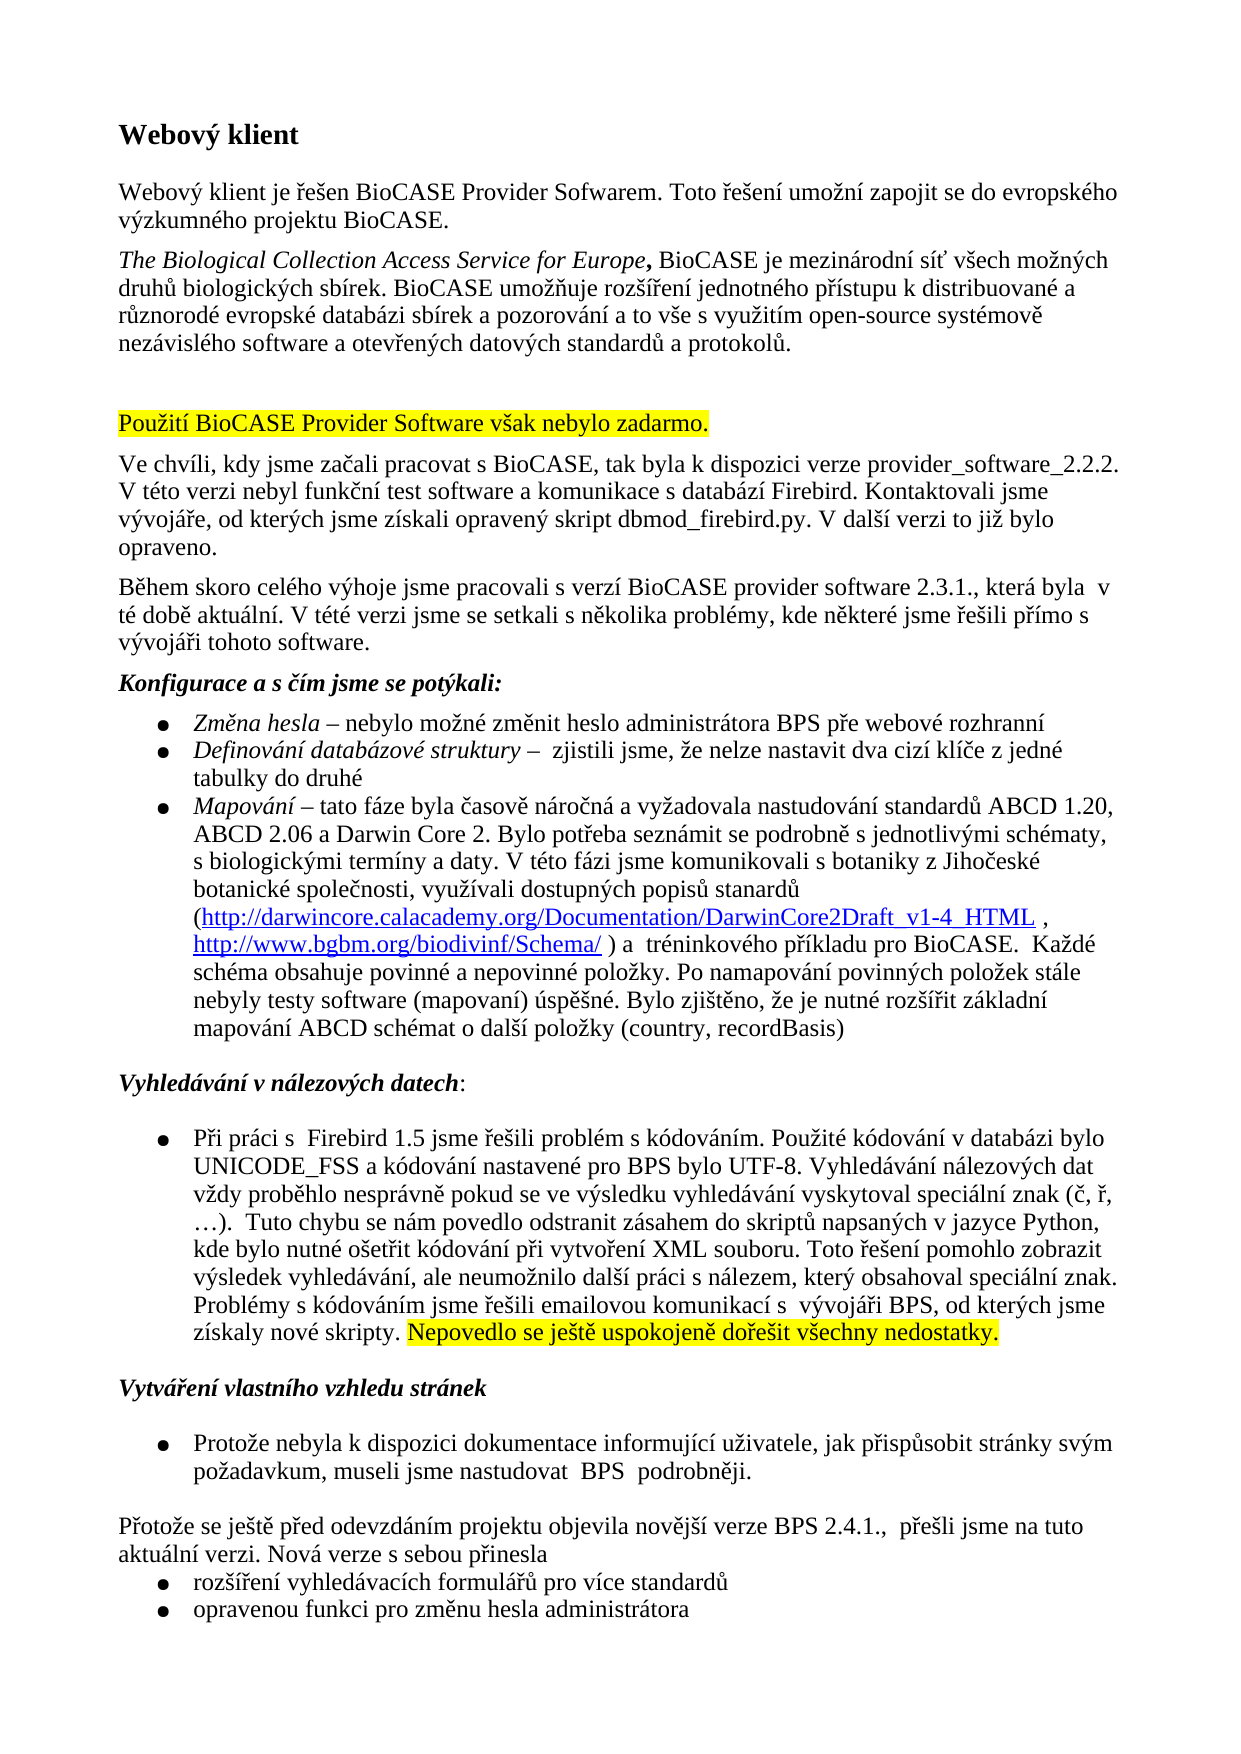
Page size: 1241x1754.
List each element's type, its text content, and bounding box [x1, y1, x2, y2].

list opravenou funkci pro změnu hesla administrátora [156, 1596, 1122, 1623]
list Při práci s Firebird 1.5 jsme řešili problém s kódováním. Použité kódování v databázi bylo UNICODE_FSS a kódování nastavené pro BPS bylo UTF-8. Vyhledávání nálezových dat vždy proběhlo nesprávně pokud se ve výsledku vyhledávání vyskytoval speciální znak (č, ř, …). Tuto chybu se nám povedlo odstranit zásahem do skriptů napsaných v jazyce Python, kde bylo nutné ošetřit kódování při vytvoření XML souboru. Toto řešení pomohlo zobrazit výsledek vyhledávání, ale neumožnilo další práci s nálezem, který obsahoval speciální znak. Problémy s kódováním jsme řešili emailovou komunikací s vývojáři BPS, od kterých jsme získaly nové skripty. Nepovedlo se ještě uspokojeně dořešit všechny nedostatky. [156, 1124, 1122, 1346]
list rozšíření vyhledávacích formulářů pro více standardů [156, 1568, 1122, 1596]
text Webový klient je řešen BioCASE Provider Sofwarem. Toto řešení umožní zapojit se do evropského výzkumného projektu BioCASE. [118, 178, 1122, 233]
text Během skoro celého výhoje jsme pracovali s verzí BioCASE provider software 2.3.1., která byla v té době aktuální. V tété verzi jsme se setkali s několika problémy, kde některé jsme řešili přímo s vývojáři tohoto software. [118, 573, 1122, 656]
text The Biological Collection Access Service for Europe, BioCASE je mezinárodní síť všech možných druhů biologických sbírek. BioCASE umožňuje rozšíření jednotného přístupu k distribuované a různorodé evropské databázi sbírek a pozorování a to vše s využitím open-source systémově nezávislého software a otevřených datových standardů a protokolů. [118, 246, 1122, 357]
text Vytváření vlastního vzhledu stránek [118, 1374, 1122, 1402]
list Definování databázové struktury – zjistili jsme, že nelze nastavit dva cizí klíče z jedné tabulky do druhé [156, 737, 1122, 792]
list Mapování – tato fáze byla časově náročná a vyžadovala nastudování standardů ABCD 1.20, ABCD 2.06 a Darwin Core 2. Bylo potřeba seznámit se podrobně s jednotlivými schématy, s biologickými termíny a daty. V této fázi jsme komunikovali s botaniky z Jihočeské botanické společnosti, využívali dostupných popisů stanardů (http://darwincore.calacademy.org/Documentation/DarwinCore2Draft_v1-4_HTML , http://www.bgbm.org/biodivinf/Schema/ ) a tréninkového příkladu pro BioCASE. Každé schéma obsahuje povinné a nepovinné položky. Po namapování povinných položek stále nebyly testy software (mapovaní) úspěšné. Bylo zjištěno, že je nutné rozšířit základní mapování ABCD schémat o další položky (country, recordBasis) [156, 792, 1122, 1041]
text Ve chvíli, kdy jsme začali pracovat s BioCASE, tak byla k dispozici verze provider_software_2.2.2. V této verzi nebyl funkční test software a komunikace s databází Firebird. Kontaktovali jsme vývojáře, od kterých jsme získali opravený skript dbmod_firebird.py. V další verzi to již bylo opraveno. [118, 450, 1122, 561]
subtitle Webový klient [118, 118, 1122, 150]
list Protože nebyla k dispozici dokumentace informující uživatele, jak přispůsobit stránky svým požadavkum, museli jsme nastudovat BPS podrobněji. [156, 1429, 1122, 1485]
text Vyhledávání v nálezových datech: [118, 1069, 1122, 1097]
text Konfigurace a s čím jsme se potýkali: [118, 669, 1122, 696]
text Přotože se ještě před odevzdáním projektu objevila novější verze BPS 2.4.1., přešli jsme na tuto aktuální verzi. Nová verze s sebou přinesla [118, 1512, 1122, 1568]
list Změna hesla – nebylo možné změnit heslo administrátora BPS pře webové rozhranní [156, 709, 1122, 737]
text Použití BioCASE Provider Software však nebylo zadarmo. [118, 409, 1122, 437]
